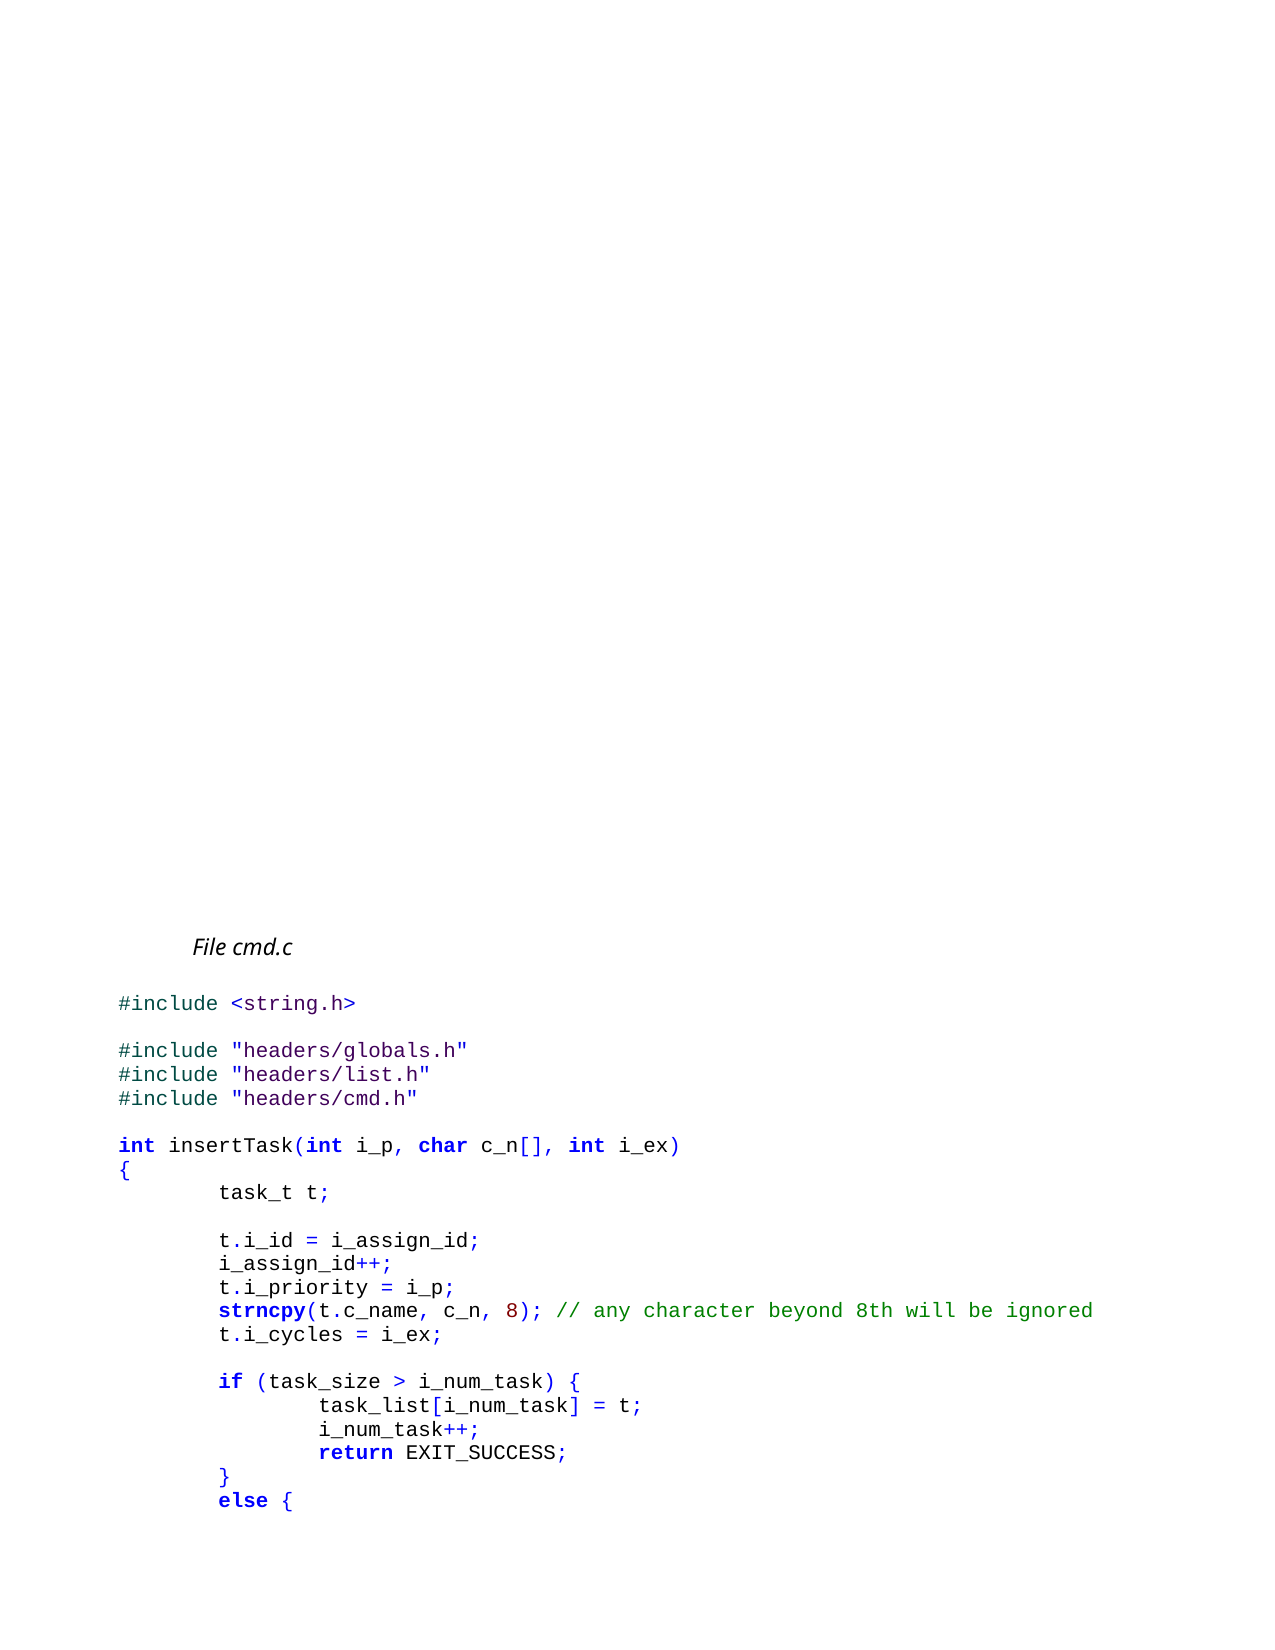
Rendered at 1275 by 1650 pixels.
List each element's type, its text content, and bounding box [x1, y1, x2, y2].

text t.i_cycles = i_ex; [118, 1324, 1157, 1348]
text int insertTask(int i_p, char c_n[], int i_ex) [118, 1135, 1157, 1159]
text #include <string.h> [118, 993, 1157, 1017]
text return EXIT_SUCCESS; [118, 1442, 1157, 1466]
text else { [118, 1490, 1157, 1513]
text if (task_size > i_num_task) { [118, 1371, 1157, 1395]
text #include "headers/list.h" [118, 1064, 1157, 1088]
text i_assign_id++; [118, 1253, 1157, 1277]
text } [118, 1466, 1157, 1490]
text #include "headers/cmd.h" [118, 1088, 1157, 1111]
text task_list[i_num_task] = t; [118, 1395, 1157, 1419]
text task_t t; [118, 1182, 1157, 1206]
text t.i_priority = i_p; [118, 1277, 1157, 1301]
text { [118, 1159, 1157, 1182]
text i_num_task++; [118, 1419, 1157, 1442]
text t.i_id = i_assign_id; [118, 1229, 1157, 1253]
text strncpy(t.c_name, c_n, 8); // any character beyond 8th will be ignored [118, 1301, 1157, 1324]
text File cmd.c [118, 931, 1157, 962]
text #include "headers/globals.h" [118, 1040, 1157, 1064]
